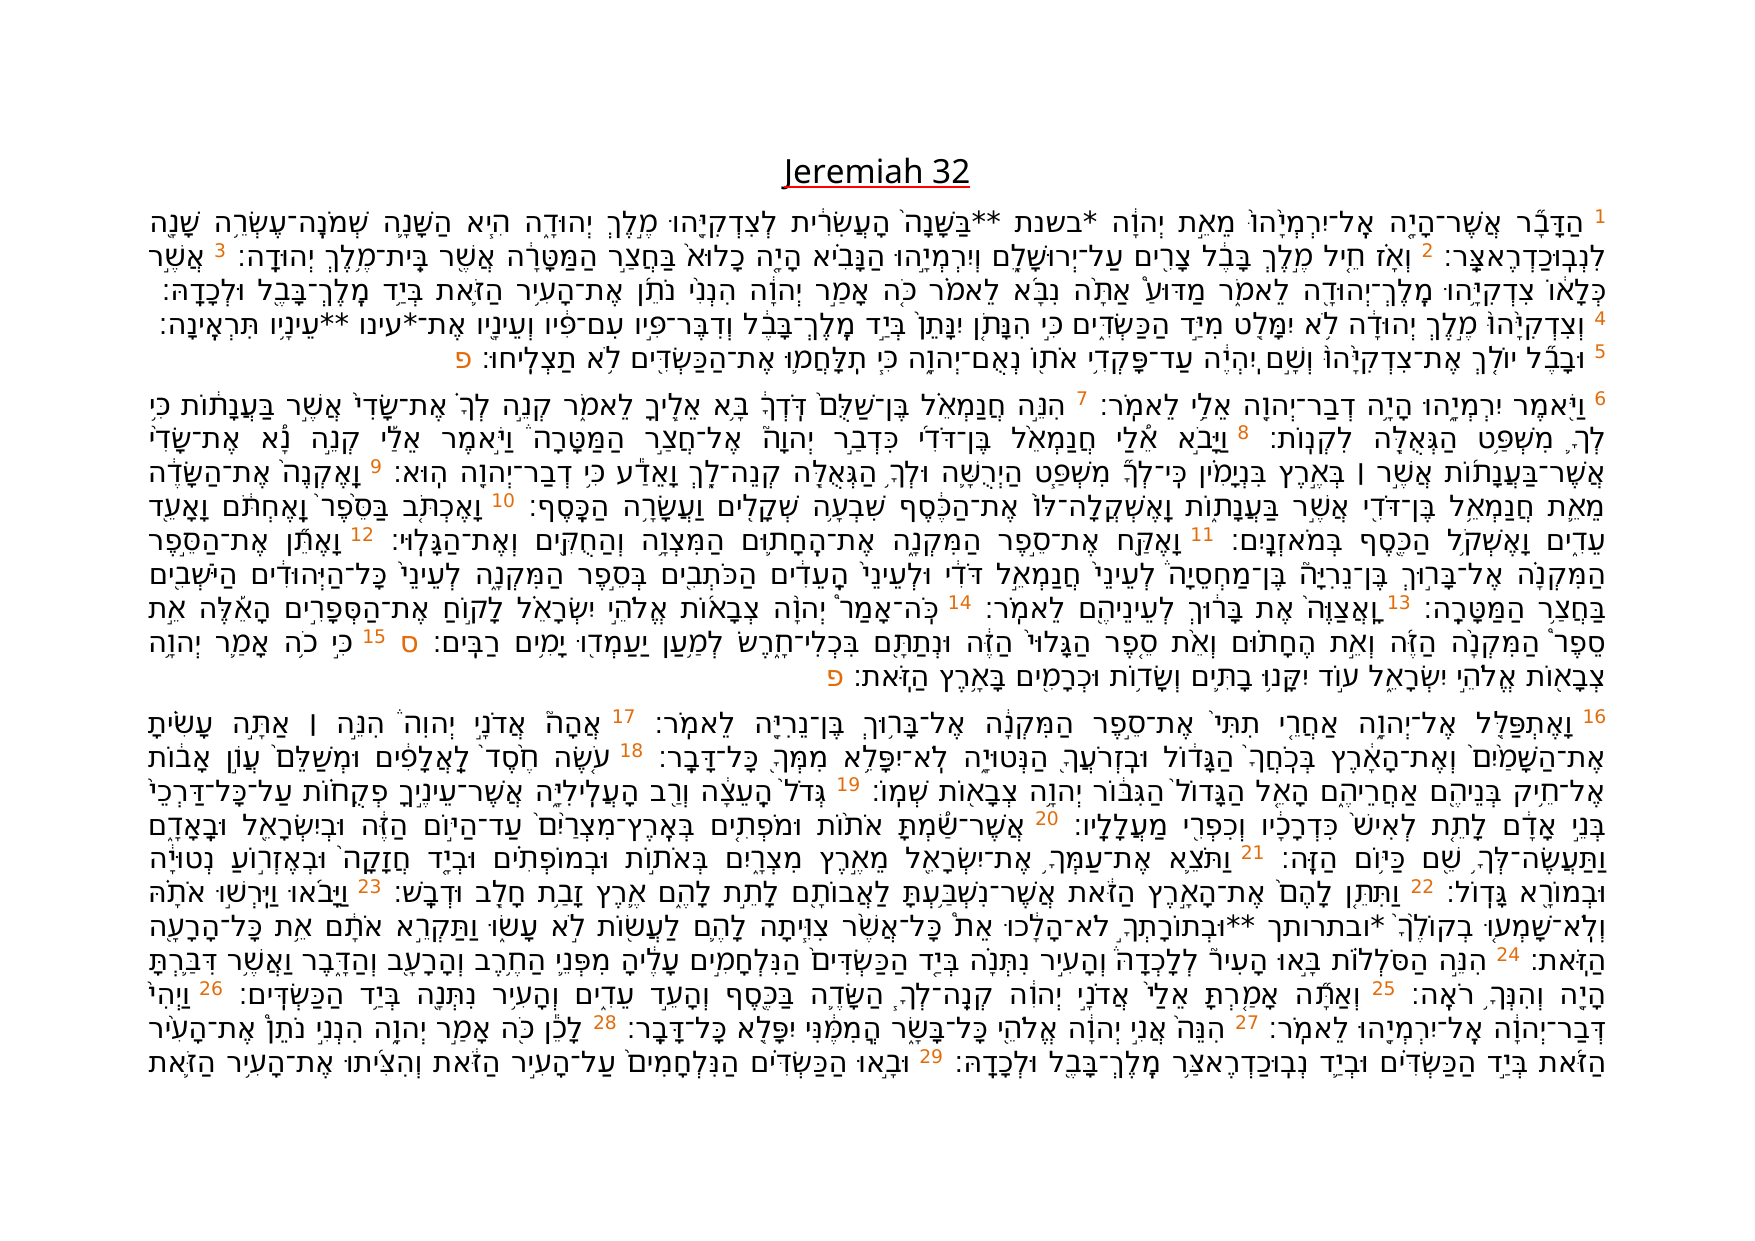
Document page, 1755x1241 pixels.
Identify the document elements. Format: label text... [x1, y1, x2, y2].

text 1 הַדָּבָ֞ר אֲשֶׁר־הָיָ֤ה אֶֽל־יִרְמְיָ֙הוּ֙ מֵאֵ֣ת יְהוָ֔ה *בשנת **בַּשָּׁנָה֙ הָעֲשִׂרִ֔ית לְצִדְקִיָּ֖הוּ מֶ֣לֶךְ יְהוּדָ֑ה הִ֧יא הַשָּׁנָ֛ה שְׁמֹנֶֽה־עֶשְׂרֵ֥ה שָׁנָ֖ה לִנְבֽוּכַדְרֶאצַּֽר׃ 2 וְאָ֗ז חֵ֚יל מֶ֣לֶךְ בָּבֶ֔ל צָרִ֖ים עַל־יְרוּשָׁלָ֑͏ִם וְיִרְמְיָ֣הוּ הַנָּבִ֗יא הָיָ֤ה כָלוּא֙ בַּחֲצַ֣ר הַמַּטָּרָ֔ה אֲשֶׁ֖ר בֵּֽית־מֶ֥לֶךְ יְהוּדָֽה׃ ‬‬‬‬3 אֲשֶׁ֣ר כְּלָא֔וֹ צִדְקִיָּ֥הוּ מֶֽלֶךְ־יְהוּדָ֖ה לֵאמֹ֑ר מַדּוּעַ֩ אַתָּ֨ה נִבָּ֜א לֵאמֹ֗ר כֹּ֚ה אָמַ֣ר יְהוָ֔ה הִנְנִ֨י נֹתֵ֜ן אֶת־הָעִ֥יר הַזֹּ֛את בְּיַ֥ד מֶֽלֶךְ־בָּבֶ֖ל וּלְכָדָֽהּ׃ ‬‬‬‬4 וְצִדְקִיָּ֙הוּ֙ מֶ֣לֶךְ יְהוּדָ֔ה לֹ֥א יִמָּלֵ֖ט מִיַּ֣ד הַכַּשְׂדִּ֑ים כִּ֣י הִנָּתֹ֤ן יִנָּתֵן֙ בְּיַ֣ד מֶֽלֶךְ־בָּבֶ֔ל וְדִבֶּר־פִּ֣יו עִם־פִּ֔יו וְעֵינָ֖יו אֶת־*עינו **עֵינָ֥יו תִּרְאֶֽינָה׃ ‬‬‬‬5 וּבָבֶ֞ל יוֹלִ֤ךְ אֶת־צִדְקִיָּ֙הוּ֙ וְשָׁ֣ם יִֽהְיֶ֔ה עַד־פָּקְדִ֥י אֹת֖וֹ נְאֻם־יְהוָ֑ה כִּ֧י תִֽלָּחֲמ֛וּ אֶת־הַכַּשְׂדִּ֖ים לֹ֥א תַצְלִֽיחוּ׃ פ ‬‬‬‬ [148, 206, 1606, 375]
text ‬‬‬‬6 וַיֹּ֖אמֶר יִרְמְיָ֑הוּ הָיָ֥ה דְבַר־יְהוָ֖ה אֵלַ֥י לֵאמֹֽר׃ ‬‬‬‬7 הִנֵּ֣ה חֲנַמְאֵ֗ל בֶּן־שַׁלֻּם֙ דֹּֽדְךָ֔ בָּ֥א אֵלֶ֖יךָ לֵאמֹ֑ר קְנֵ֣ה לְךָ֗ אֶת־שָׂדִי֙ אֲשֶׁ֣ר בַּעֲנָת֔וֹת כִּ֥י לְךָ֛ מִשְׁפַּ֥ט הַגְּאֻלָּ֖ה לִקְנֽוֹת׃ ‬‬‬‬8 וַיָּבֹ֣א אֵ֠לַי חֲנַמְאֵ֨ל בֶּן־דֹּדִ֜י כִּדְבַ֣ר יְהוָה֮ אֶל־חֲצַ֣ר הַמַּטָּרָה֒ וַיֹּ֣אמֶר אֵלַ֡י קְנֵ֣ה נָ֠א אֶת־שָׂדִ֨י אֲשֶׁר־בַּעֲנָת֜וֹת אֲשֶׁ֣ר ׀ בְּאֶ֣רֶץ בִּנְיָמִ֗ין כִּֽי־לְךָ֞ מִשְׁפַּ֧ט הַיְרֻשָּׁ֛ה וּלְךָ֥ הַגְּאֻלָּ֖ה קְנֵה־לָ֑ךְ וָאֵדַ֕ע כִּ֥י דְבַר־יְהוָ֖ה הֽוּא׃ ‬‬‬‬9 וָֽאֶקְנֶה֙ אֶת־הַשָּׂדֶ֔ה מֵאֵ֛ת חֲנַמְאֵ֥ל בֶּן־דֹּדִ֖י אֲשֶׁ֣ר בַּעֲנָת֑וֹת וָֽאֶשְׁקֲלָה־לּוֹ֙ אֶת־הַכֶּ֔סֶף שִׁבְעָ֥ה שְׁקָלִ֖ים וַעֲשָׂרָ֥ה הַכָּֽסֶף׃ ‬‬‬‬10 וָאֶכְתֹּ֤ב בַּסֵּ֙פֶר֙ וָֽאֶחְתֹּ֔ם וָאָעֵ֖ד עֵדִ֑ים וָאֶשְׁקֹ֥ל הַכֶּ֖סֶף בְּמֹאזְנָֽיִם׃ ‬‬‬‬11 וָאֶקַּ֖ח אֶת־סֵ֣פֶר הַמִּקְנָ֑ה אֶת־הֶֽחָת֛וּם הַמִּצְוָ֥ה וְהַחֻקִּ֖ים וְאֶת־הַגָּלֽוּי׃ ‬‬‬‬12 וָאֶתֵּ֞ן אֶת־הַסֵּ֣פֶר הַמִּקְנָ֗ה אֶל־בָּר֣וּךְ בֶּן־נֵרִיָּה֮ בֶּן־מַחְסֵיָה֒ לְעֵינֵי֙ חֲנַמְאֵ֣ל דֹּדִ֔י וּלְעֵינֵי֙ הָֽעֵדִ֔ים הַכֹּתְבִ֖ים בְּסֵ֣פֶר הַמִּקְנָ֑ה לְעֵינֵי֙ כָּל־הַיְּהוּדִ֔ים הַיֹּשְׁבִ֖ים בַּחֲצַ֥ר הַמַּטָּרָֽה׃ ‬‬‬‬13 וֽ͏ָאֲצַוֶּה֙ אֶת בָּר֔וּךְ לְעֵינֵיהֶ֖ם לֵאמֹֽר׃ ‬‬‬‬‬‬14 כֹּֽה־אָמַר֩ יְהוָ֨ה צְבָא֜וֹת אֱלֹהֵ֣י יִשְׂרָאֵ֗ל לָק֣וֹחַ אֶת־הַסְּפָרִ֣ים הָאֵ֡לֶּה אֵ֣ת סֵפֶר֩ הַמִּקְנָ֨ה הַזֶּ֜ה וְאֵ֣ת הֶחָת֗וּם וְאֵ֨ת סֵ֤פֶר הַגָּלוּי֙ הַזֶּ֔ה וּנְתַתָּ֖ם בִּכְלִי־חָ֑רֶשׂ לְמַ֥עַן יַעַמְד֖וּ יָמִ֥ים רַבִּֽים׃ ס ‬‬‬‬15 כִּ֣י כֹ֥ה אָמַ֛ר יְהוָ֥ה צְבָא֖וֹת אֱלֹהֵ֣י יִשְׂרָאֵ֑ל ע֣וֹד יִקָּנ֥וּ בָתִּ֛ים וְשָׂד֥וֹת וּכְרָמִ֖ים בָּאָ֥רֶץ הַזֹּֽאת׃ פ ‬‬‬‬‬‬‬‬‬‬‬‬‬‬ [148, 388, 1606, 693]
text 16 וָאֶתְפַּלֵּ֖ל אֶל־יְהוָ֑ה אַחֲרֵ֤י תִתִּי֙ אֶת־סֵ֣פֶר הַמִּקְנָ֔ה אֶל־בָּר֥וּךְ בֶּן־נֵרִיָּ֖ה לֵאמֹֽר׃ ‬‬‬‬17 אֲהָהּ֮ אֲדֹנָ֣י יְהוִה֒ הִנֵּ֣ה ׀ אַתָּ֣ה עָשִׂ֗יתָ אֶת־הַשָּׁמַ֙יִם֙ וְאֶת־הָאָ֔רֶץ בְּכֹֽחֲךָ֙ הַגָּד֔וֹל וּבִֽזְרֹעֲךָ֖ הַנְּטוּיָ֑ה לֹֽא־יִפָּלֵ֥א מִמְּךָ֖ כָּל־דָּבָֽר׃ ‬‬‬‬18 עֹ֤שֶׂה חֶ֙סֶד֙ לַֽאֲלָפִ֔ים וּמְשַׁלֵּם֙ עֲוֺ֣ן אָב֔וֹת אֶל־חֵ֥יק בְּנֵיהֶ֖ם אַחֲרֵיהֶ֑ם הָאֵ֤ל הַגָּדוֹל֙ הַגִּבּ֔וֹר יְהוָ֥ה צְבָא֖וֹת שְׁמֽוֹ׃ ‬‬‬‬19 גְּדֹל֙ הָֽעֵצָ֔ה וְרַ֖ב הָעֲלִֽילִיָּ֑ה אֲשֶׁר־עֵינֶ֣יךָ פְקֻח֗וֹת עַל־כָּל־דַּרְכֵי֙ בְּנֵ֣י אָדָ֔ם לָתֵ֤ת לְאִישׁ֙ כִּדְרָכָ֔יו וְכִפְרִ֖י מַעֲלָלָֽיו׃ ‬‬‬‬20 אֲשֶׁר־שַׂ֠מְתָּ אֹת֨וֹת וּמֹפְתִ֤ים בְּאֶֽרֶץ־מִצְרַ֙יִם֙ עַד־הַיּ֣וֹם הַזֶּ֔ה וּבְיִשְׂרָאֵ֖ל וּבָֽאָדָ֑ם וַתַּעֲשֶׂה־לְּךָ֥ שֵׁ֖ם כַּיּ֥וֹם הַזֶּֽה׃ ‬‬‬‬21 וַתֹּצֵ֛א אֶת־עַמְּךָ֥ אֶת־יִשְׂרָאֵ֖ל מֵאֶ֣רֶץ מִצְרָ֑יִם בְּאֹת֣וֹת וּבְמוֹפְתִ֗ים וּבְיָ֤ד חֲזָקָה֙ וּבְאֶזְר֣וֹעַ נְטוּיָ֔ה וּבְמוֹרָ֖א גָּדֽוֹל׃ ‬‬‬‬22 וַתִּתֵּ֤ן לָהֶם֙ אֶת־הָאָ֣רֶץ הַזֹּ֔את אֲשֶׁר־נִשְׁבַּ֥עְתָּ לַאֲבוֹתָ֖ם לָתֵ֣ת לָהֶ֑ם אֶ֛רֶץ זָבַ֥ת חָלָ֖ב וּדְבָֽשׁ׃ ‬‬‬‬23 וַיָּבֹ֜אוּ וַיִּֽרְשׁ֣וּ אֹתָ֗הּ וְלֹֽא־שָׁמְע֤וּ בְקוֹלֶ֙ךָ֙ *ובתרותך **וּבְתוֹרָתְךָ֣ לֹא־הָלָ֔כוּ אֵת֩ כָּל־אֲשֶׁ֨ר צִוִּ֧יתָה לָהֶ֛ם לַעֲשׂ֖וֹת לֹ֣א עָשׂ֑וּ וַתַּקְרֵ֣א אֹתָ֔ם אֵ֥ת כָּל־הָרָעָ֖ה הַזֹּֽאת׃ ‬‬‬‬24 הִנֵּ֣ה הַסֹּלְל֗וֹת בָּ֣אוּ הָעִיר֮ לְלָכְדָהּ֒ וְהָעִ֣יר נִתְּנָ֗ה בְּיַ֤ד הַכַּשְׂדִּים֙ הַנִּלְחָמִ֣ים עָלֶ֔יהָ מִפְּנֵ֛י הַחֶ֥רֶב וְהָרָעָ֖ב וְהַדָּ֑בֶר וַאֲשֶׁ֥ר דִּבַּ֛רְתָּ הָיָ֖ה וְהִנְּךָ֥ רֹאֶֽה׃ ‬‬‬‬25 וְאַתָּ֞ה אָמַ֤רְתָּ אֵלַי֙ אֲדֹנָ֣י יְהוִ֔ה קְנֵֽה־לְךָ֧ הַשָּׂדֶ֛ה בַּכֶּ֖סֶף וְהָעֵ֣ד עֵדִ֑ים וְהָעִ֥יר נִתְּנָ֖ה בְּיַ֥ד הַכַּשְׂדִּֽים׃ ‬‬‬‬26 וַיְהִי֙ דְּבַר־יְהוָ֔ה אֶֽל־יִרְמְיָ֖הוּ לֵאמֹֽר׃ ‬‬‬‬27 הִנֵּה֙ אֲנִ֣י יְהוָ֔ה אֱלֹהֵ֖י כָּל־בָּשָׂ֑ר הֲ‍ֽמִמֶּ֔נִּי יִפָּלֵ֖א כָּל־דָּבָֽר׃ ‬‬‬‬28 לָכֵ֕ן כֹּ֖ה אָמַ֣ר יְהוָ֑ה הִנְנִ֣י נֹתֵן֩ אֶת־הָעִ֨יר הַזֹּ֜את בְּיַ֣ד הַכַּשְׂדִּ֗ים וּבְיַ֛ד נְבֽוּכַדְרֶאצַּ֥ר מֶֽלֶךְ־בָּבֶ֖ל וּלְכָדָֽהּ׃ ‬‬‬‬29 וּבָ֣אוּ הַכַּשְׂדִּ֗ים הַנִּלְחָמִים֙ עַל־הָעִ֣יר הַזֹּ֔את וְהִצִּ֜יתוּ אֶת־הָעִ֥יר הַזֹּ֛את בָּאֵ֖שׁ וּשְׂרָפ֑וּהָ וְאֵ֣ת הַבָּתִּ֡ים אֲשֶׁר֩ קִטְּר֨וּ עַל־גַּגּֽוֹתֵיהֶ֜ם לַבַּ֗עַל וְהִסִּ֤כוּ נְסָכִים֙ לֵאלֹהִ֣ים אֲחֵרִ֔ים לְמַ֖עַן הַכְעִסֵֽנִי׃ ‬‬‬‬30 כִּֽי־הָי֨וּ בְנֵֽי־יִשְׂרָאֵ֜ל וּבְנֵ֣י יְהוּדָ֗ה אַ֣ךְ עֹשִׂ֥ים הָרַ֛ע בְּעֵינַ֖י מִנְּעֻרֹֽתֵיהֶ֑ם כִּ֣י בְנֵֽי־יִשְׂרָאֵ֗ל אַ֣ךְ מַכְעִסִ֥ים אֹתִ֛י בְּמַעֲשֵׂ֥ה יְדֵיהֶ֖ם נְאֻם־יְהוָֽה׃ ‬‬‬‬31 כִּ֧י עַל־אַפִּ֣י וְעַל־חֲמָתִ֗י הָ֤יְתָה לִּי֙ הָעִ֣יר הַזֹּ֔את לְמִן־הַיּוֹם֙ אֲשֶׁ֣ר בָּנ֣וּ אוֹתָ֔הּ וְעַ֖ד הַיּ֣וֹם הַזֶּ֑ה לַהֲסִירָ֖הּ מֵעַ֥ל פָּנָֽי׃ ‬‬‬‬32 עַל֩ כָּל־רָעַ֨ת בְּנֵֽי־יִשְׂרָאֵ֜ל וּבְנֵ֣י יְהוּדָ֗ה אֲשֶׁ֤ר עָשׂוּ֙ לְהַכְעִסֵ֔נִי הֵ֤מָּה מַלְכֵיהֶם֙ שָֽׂרֵיהֶ֔ם כֹּהֲנֵיהֶ֖ם וּנְבִֽיאֵיהֶ֑ם וְאִ֣ישׁ יְהוּדָ֔ה וְיֹשְׁבֵ֖י יְרוּשָׁלָֽ͏ִם׃ ‬‬‬‬33 וַיִּפְנ֥וּ אֵלַ֛י עֹ֖רֶף וְלֹ֣א פָנִ֑ים וְלַמֵּ֤ד אֹתָם֙ הַשְׁכֵּ֣ם וְלַמֵּ֔ד וְאֵינָ֥ם שֹׁמְעִ֖ים לָקַ֥חַת מוּסָֽר׃ ‬‬‬‬34 וַיָּשִׂ֣ימוּ שִׁקּֽוּצֵיהֶ֗ם בַּבַּ֛יִת אֲשֶׁר־נִקְרָֽא־שְׁמִ֥י עָלָ֖יו לְטַמְּאֽוֹ׃ ‬‬‬‬35 וַיִּבְנוּ֩ אֶת־בָּמ֨וֹת הַבַּ֜עַל אֲשֶׁ֣ר ׀ בְּגֵ֣יא בֶן־הִנֹּ֗ם לְ֠הַעֲבִיר אֶת־בְּנֵיהֶ֣ם וְאֶת־בְּנוֹתֵיהֶם֮ לַמֹּלֶךְ֒ אֲשֶׁ֣ר לֹֽא־צִוִּיתִ֗ים וְלֹ֤א עָֽלְתָה֙ עַל־לִבִּ֔י לַעֲשׂ֖וֹת הַתּוֹעֵבָ֣ה הַזֹּ֑את לְמַ֖עַן *החטי **הַחֲטִ֥יא אֶת־יְהוּדָֽה׃ ס ‬‬‬‬36 וְעַתָּ֕ה לָכֵ֛ן כֹּֽה־אָמַ֥ר יְהוָ֖ה אֱלֹהֵ֣י יִשְׂרָאֵ֑ל אֶל־הָעִ֨יר הַזֹּ֜את אֲשֶׁ֣ר ׀ אַתֶּ֣ם אֹמְרִ֗ים נִתְּנָה֙ בְּיַ֣ד מֶֽלֶךְ־בָּבֶ֔ל בַּחֶ֖רֶב וּבָרָעָ֥ב וּבַדָּֽבֶר׃ ‬‬‬‬37 הִנְנִ֤י מְקַבְּצָם֙ מִכָּל־הָ֣אֲרָצ֔וֹת אֲשֶׁ֨ר הִדַּחְתִּ֥ים שָׁ֛ם בְּאַפִּ֥י וּבַחֲמָתִ֖י וּבְקֶ֣צֶף גָּד֑וֹל וַהֲשִֽׁבֹתִים֙ אֶל־הַמָּק֣וֹם הַזֶּ֔ה וְהֹשַׁבְתִּ֖ים לָבֶֽטַח׃ ‬‬‬‬38 וְהָ֥יוּ לִ֖י לְעָ֑ם וַאֲנִ֕י אֶהְיֶ֥ה לָהֶ֖ם לֵאלֹהִֽים׃ ‬‬‬‬39 וְנָתַתִּ֨י לָהֶ֜ם לֵ֤ב אֶחָד֙ וְדֶ֣רֶךְ אֶחָ֔ד לְיִרְאָ֥ה אוֹתִ֖י כָּל־הַיָּמִ֑ים לְט֣וֹב לָהֶ֔ם וְלִבְנֵיהֶ֖ם אַחֲרֵיהֶֽם׃ ‬‬‬‬40 וְכָרַתִּ֤י לָהֶם֙ בְּרִ֣ית עוֹלָ֔ם אֲשֶׁ֤ר לֹֽא־אָשׁוּב֙ מֵאַ֣חֲרֵיהֶ֔ם לְהֵיטִיבִ֖י אוֹתָ֑ם וְאֶת־יִרְאָתִי֙ אֶתֵּ֣ן בִּלְבָבָ֔ם לְבִלְתִּ֖י ס֥וּר מֵעָלָֽי׃ ‬‬‬‬41 וְשַׂשְׂתִּ֥י עֲלֵיהֶ֖ם לְהֵטִ֣יב אוֹתָ֑ם וּנְטַעְתִּ֞ים בָּאָ֤רֶץ הַזֹּאת֙ בֶּאֱמֶ֔ת בְּכָל־לִבִּ֖י וּבְכָל־נַפְשִֽׁי׃ ס ‬‬‬‬42 כִּֽי־כֹה֙ אָמַ֣ר יְהוָ֔ה כַּאֲשֶׁ֤ר הֵבֵ֙אתִי֙ אֶל־הָעָ֣ם הַזֶּ֔ה אֵ֛ת כָּל־הָרָעָ֥ה הַגְּדוֹלָ֖ה הַזֹּ֑את כֵּ֣ן אָנֹכִ֞י מֵבִ֤יא עֲלֵיהֶם֙ אֶת־כָּל־הַטּוֹבָ֔ה אֲשֶׁ֥ר אָנֹכִ֖י דֹּבֵ֥ר עֲלֵיהֶֽם׃ ‬‬‬‬43 וְנִקְנָ֥ה הַשָּׂדֶ֖ה בָּאָ֣רֶץ הַזֹּ֑את אֲשֶׁ֣ר ׀ אַתֶּ֣ם אֹמְרִ֗ים שְׁמָמָ֥ה הִיא֙ מֵאֵ֤ין אָדָם֙ וּבְהֵמָ֔ה נִתְּנָ֖ה בְּיַ֥ד הַכַּשְׂדִּֽים׃ ‬‬‬‬44 שָׂד֞וֹת בַּכֶּ֣סֶף יִקְנ֗וּ וְכָת֨וֹב בַּסֵּ֥פֶר ׀ וְחָתוֹם֮ וְהָעֵ֣ד עֵדִים֒ בְּאֶ֨רֶץ בִּנְיָמִ֜ן וּבִסְבִיבֵ֣י יְרוּשָׁלִַ֗ם וּבְעָרֵ֤י יְהוּדָה֙ וּבְעָרֵ֣י הָהָ֔ר וּבְעָרֵ֥י הַשְּׁפֵלָ֖ה וּבְעָרֵ֣י הַנֶּ֑גֶב כִּֽי־אָשִׁ֥יב אֶת־שְׁבוּתָ֖ם נְאֻם־יְהוָֽה׃ פ ‬‬‬‬‬‬‬‬‬‬‬‬‬‬‬‬‬‬‬‬‬‬‬‬‬‬‬‬‬‬‬‬‬ [148, 706, 1606, 1079]
text Jeremiah 32 [148, 148, 1606, 193]
